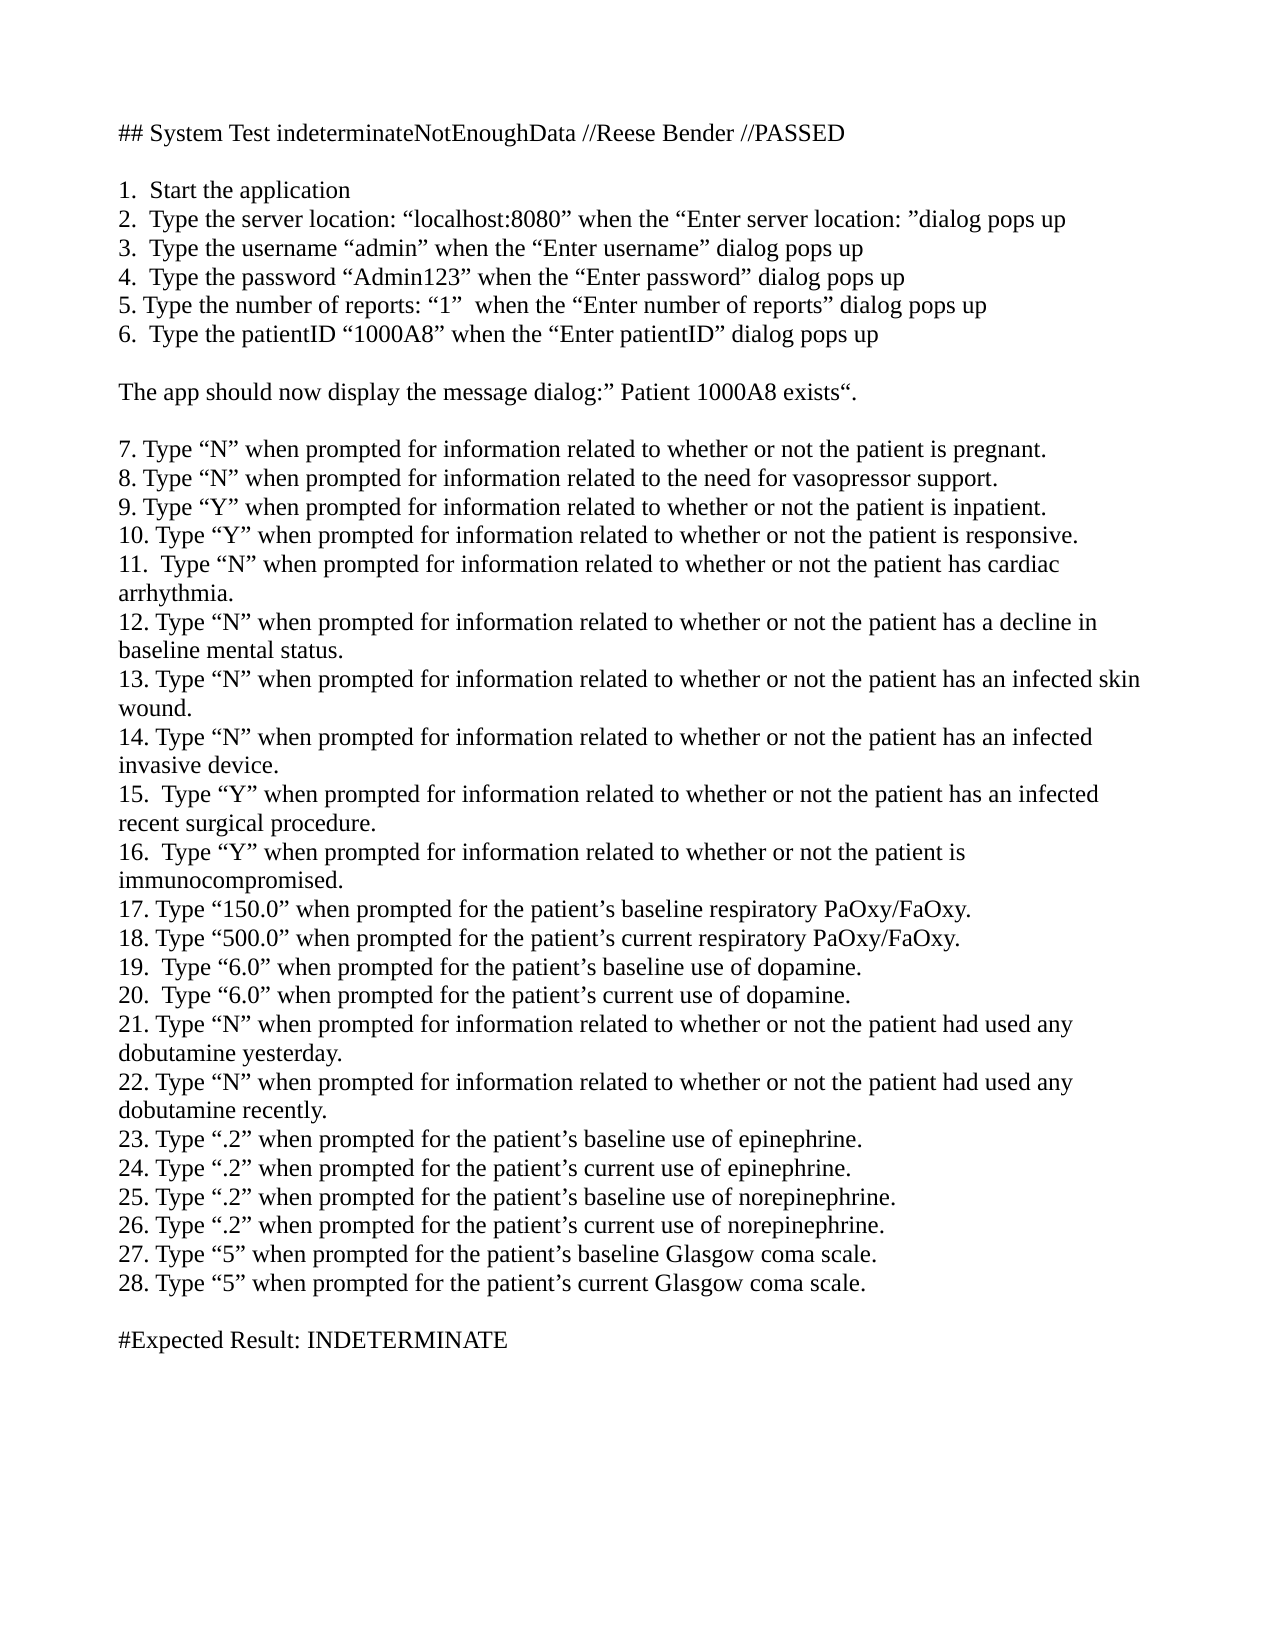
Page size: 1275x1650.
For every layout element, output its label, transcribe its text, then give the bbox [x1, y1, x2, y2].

text 23. Type “.2” when prompted for the patient’s baseline use of epinephrine. [118, 1124, 1157, 1153]
text 18. Type “500.0” when prompted for the patient’s current respiratory PaOxy/FaOxy. [118, 923, 1157, 952]
text 19. Type “6.0” when prompted for the patient’s baseline use of dopamine. [118, 952, 1157, 981]
text 5. Type the number of reports: “1” when the “Enter number of reports” dialog pops up [118, 291, 1157, 319]
text 13. Type “N” when prompted for information related to whether or not the patient has an infected skin wound. [118, 664, 1157, 722]
text 11. Type “N” when prompted for information related to whether or not the patient has cardiac arrhythmia. [118, 549, 1157, 607]
text 3. Type the username “admin” when the “Enter username” dialog pops up [118, 233, 1157, 262]
text The app should now display the message dialog:” Patient 1000A8 exists“. [118, 377, 1157, 406]
text ## System Test indeterminateNotEnoughData //Reese Bender //PASSED [118, 118, 1157, 147]
text 16. Type “Y” when prompted for information related to whether or not the patient is immunocompromised. [118, 837, 1157, 894]
text 15. Type “Y” when prompted for information related to whether or not the patient has an infected recent surgical procedure. [118, 779, 1157, 837]
text 8. Type “N” when prompted for information related to the need for vasopressor support. [118, 463, 1157, 492]
text 6. Type the patientID “1000A8” when the “Enter patientID” dialog pops up [118, 319, 1157, 348]
text 1. Start the application [118, 176, 1157, 204]
text #Expected Result: INDETERMINATE [118, 1326, 1157, 1354]
text 24. Type “.2” when prompted for the patient’s current use of epinephrine. [118, 1153, 1157, 1182]
text 12. Type “N” when prompted for information related to whether or not the patient has a decline in baseline mental status. [118, 607, 1157, 664]
text 20. Type “6.0” when prompted for the patient’s current use of dopamine. [118, 981, 1157, 1009]
text 9. Type “Y” when prompted for information related to whether or not the patient is inpatient. [118, 492, 1157, 521]
text 26. Type “.2” when prompted for the patient’s current use of norepinephrine. [118, 1211, 1157, 1239]
text 22. Type “N” when prompted for information related to whether or not the patient had used any dobutamine recently. [118, 1067, 1157, 1124]
text 4. Type the password “Admin123” when the “Enter password” dialog pops up [118, 262, 1157, 291]
text 28. Type “5” when prompted for the patient’s current Glasgow coma scale. [118, 1268, 1157, 1297]
text 7. Type “N” when prompted for information related to whether or not the patient is pregnant. [118, 434, 1157, 463]
text 25. Type “.2” when prompted for the patient’s baseline use of norepinephrine. [118, 1182, 1157, 1211]
text 14. Type “N” when prompted for information related to whether or not the patient has an infected invasive device. [118, 722, 1157, 779]
text 17. Type “150.0” when prompted for the patient’s baseline respiratory PaOxy/FaOxy. [118, 894, 1157, 923]
text 21. Type “N” when prompted for information related to whether or not the patient had used any dobutamine yesterday. [118, 1009, 1157, 1067]
text 27. Type “5” when prompted for the patient’s baseline Glasgow coma scale. [118, 1239, 1157, 1268]
text 2. Type the server location: “localhost:8080” when the “Enter server location: ”dialog pops up [118, 204, 1157, 233]
text 10. Type “Y” when prompted for information related to whether or not the patient is responsive. [118, 521, 1157, 549]
